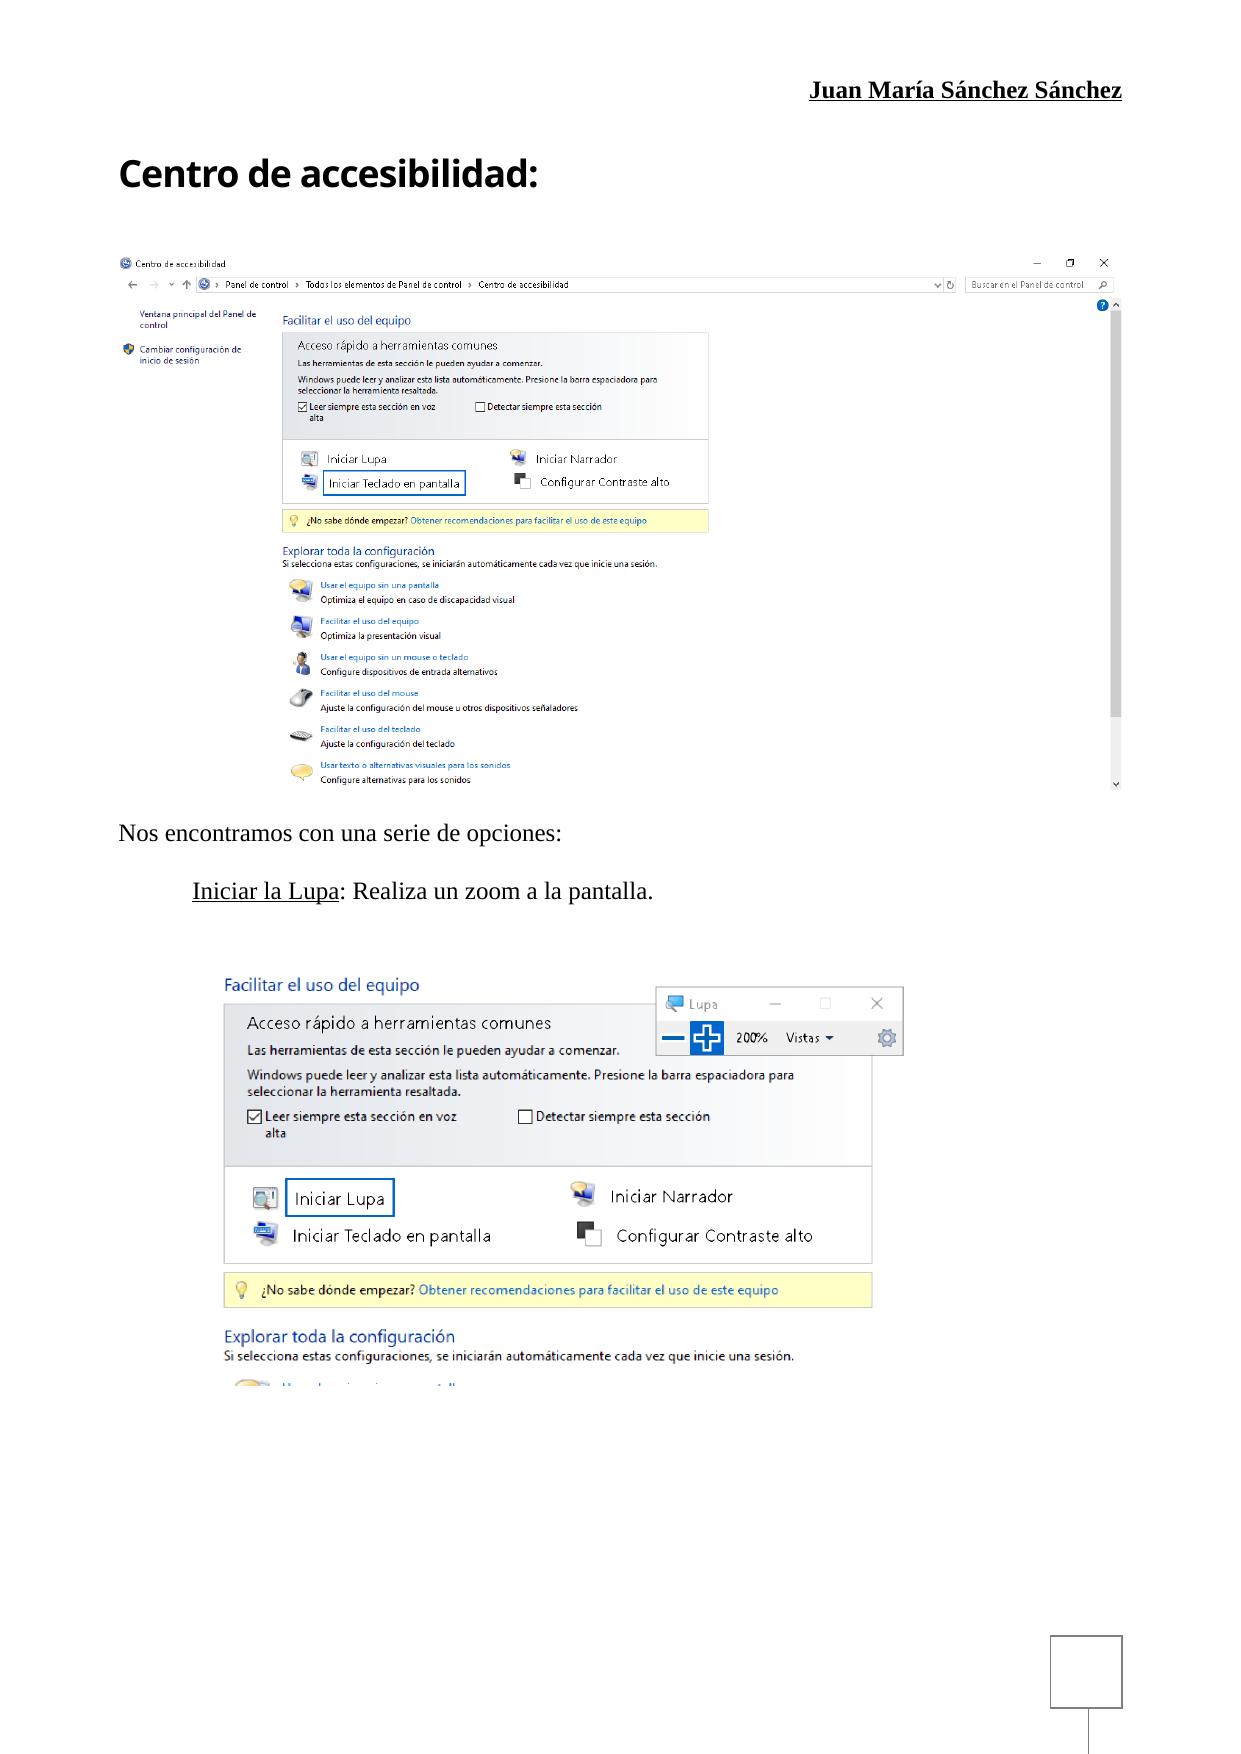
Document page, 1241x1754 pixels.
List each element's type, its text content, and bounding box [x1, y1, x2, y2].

text Centro de accesibilidad: [118, 147, 1122, 198]
text Nos encontramos con una serie de opciones: [118, 818, 1122, 847]
text Iniciar la Lupa: Realiza un zoom a la pantalla. [118, 876, 1122, 905]
